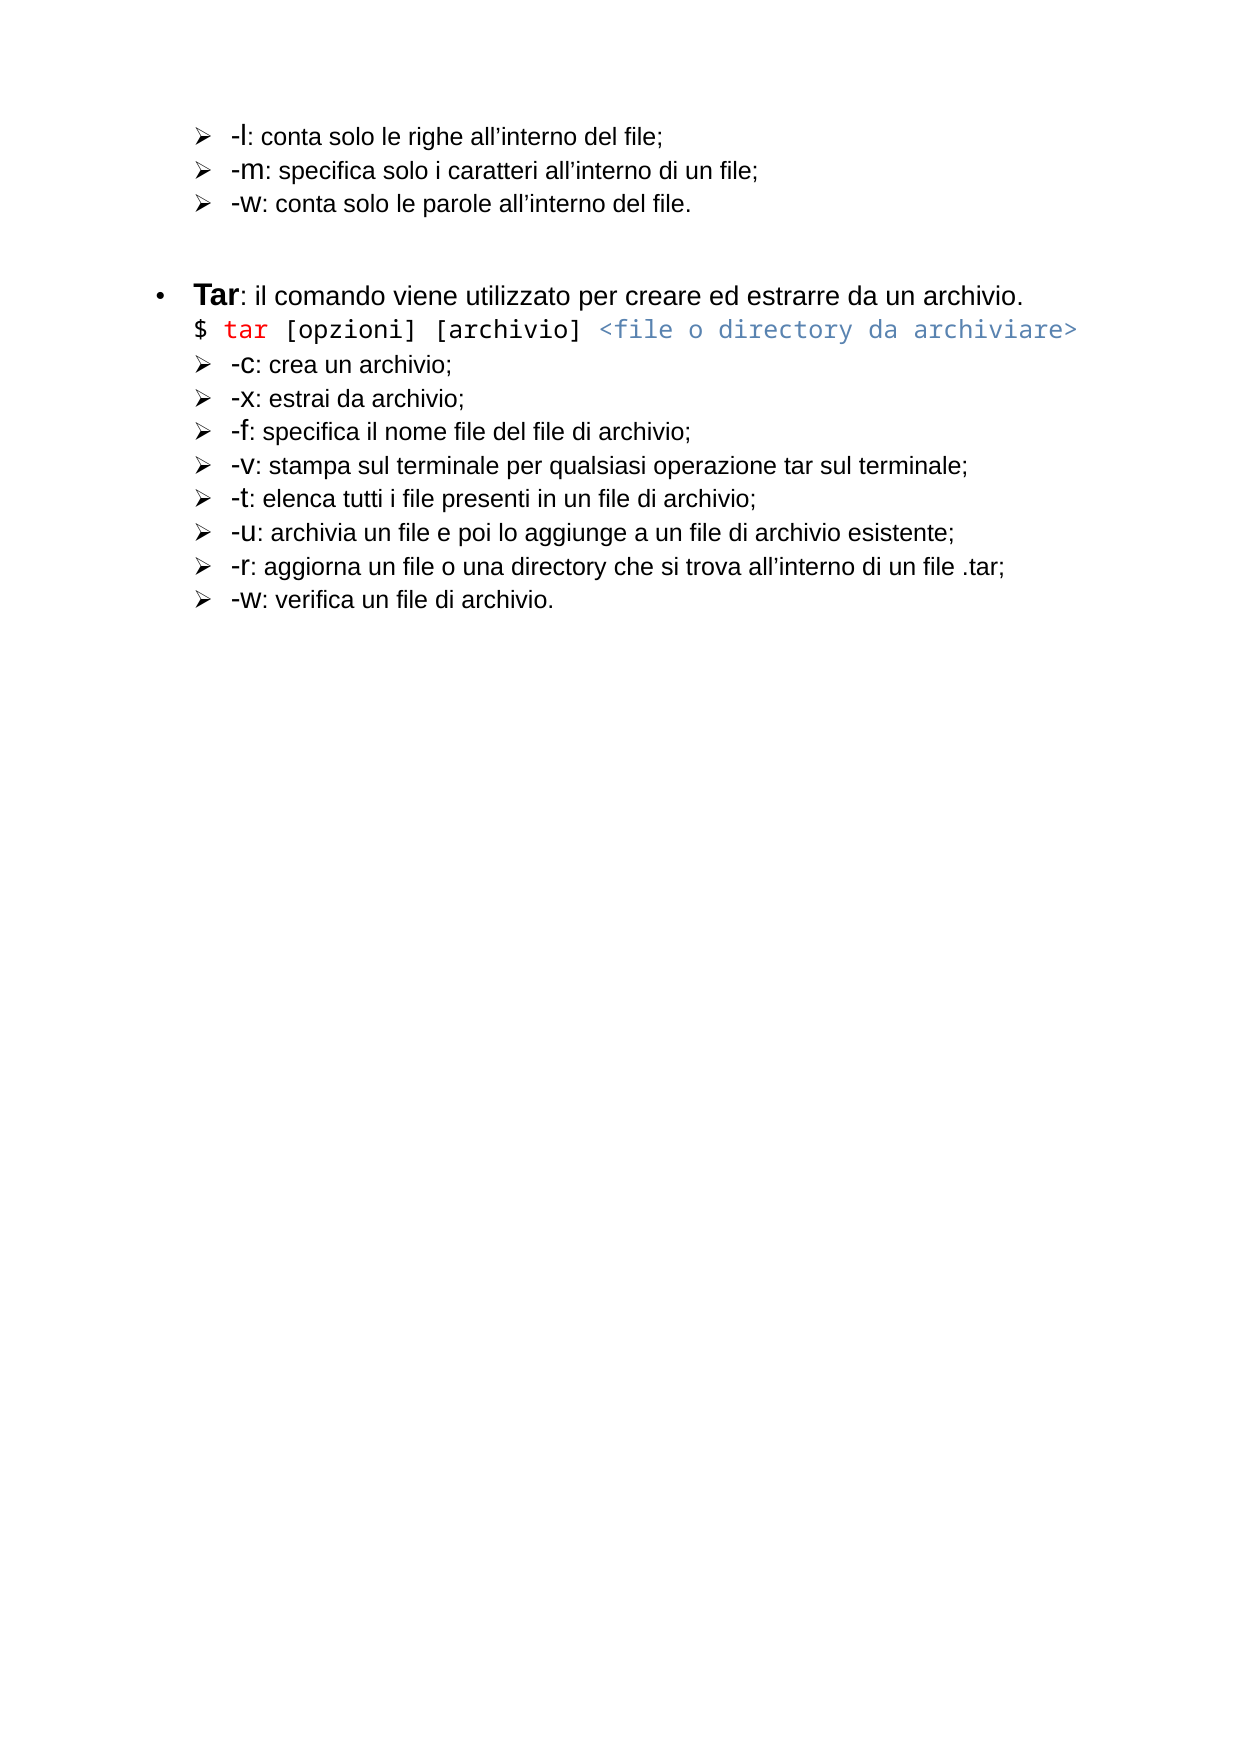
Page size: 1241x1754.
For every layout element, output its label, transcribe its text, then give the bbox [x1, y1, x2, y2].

list -v: stampa sul terminale per qualsiasi operazione tar sul terminale; [193, 447, 1122, 480]
list -r: aggiorna un file o una directory che si trova all’interno di un file .tar; [193, 547, 1122, 581]
list $ tar [opzioni] [archivio] <file o directory da archiviare> [156, 312, 1122, 346]
list -w: verifica un file di archivio. [193, 581, 1122, 614]
list -m: specifica solo i caratteri all’interno di un file; [193, 152, 1122, 185]
list -x: estrai da archivio; [193, 380, 1122, 413]
list Tar: il comando viene utilizzato per creare ed estrarre da un archivio. [156, 276, 1122, 312]
list -f: specifica il nome file del file di archivio; [193, 413, 1122, 447]
list -u: archivia un file e poi lo aggiunge a un file di archivio esistente; [193, 514, 1122, 547]
list -w: conta solo le parole all’interno del file. [193, 185, 1122, 219]
list -t: elenca tutti i file presenti in un file di archivio; [193, 480, 1122, 514]
list -l: conta solo le righe all’interno del file; [193, 118, 1122, 152]
list -c: crea un archivio; [193, 346, 1122, 380]
